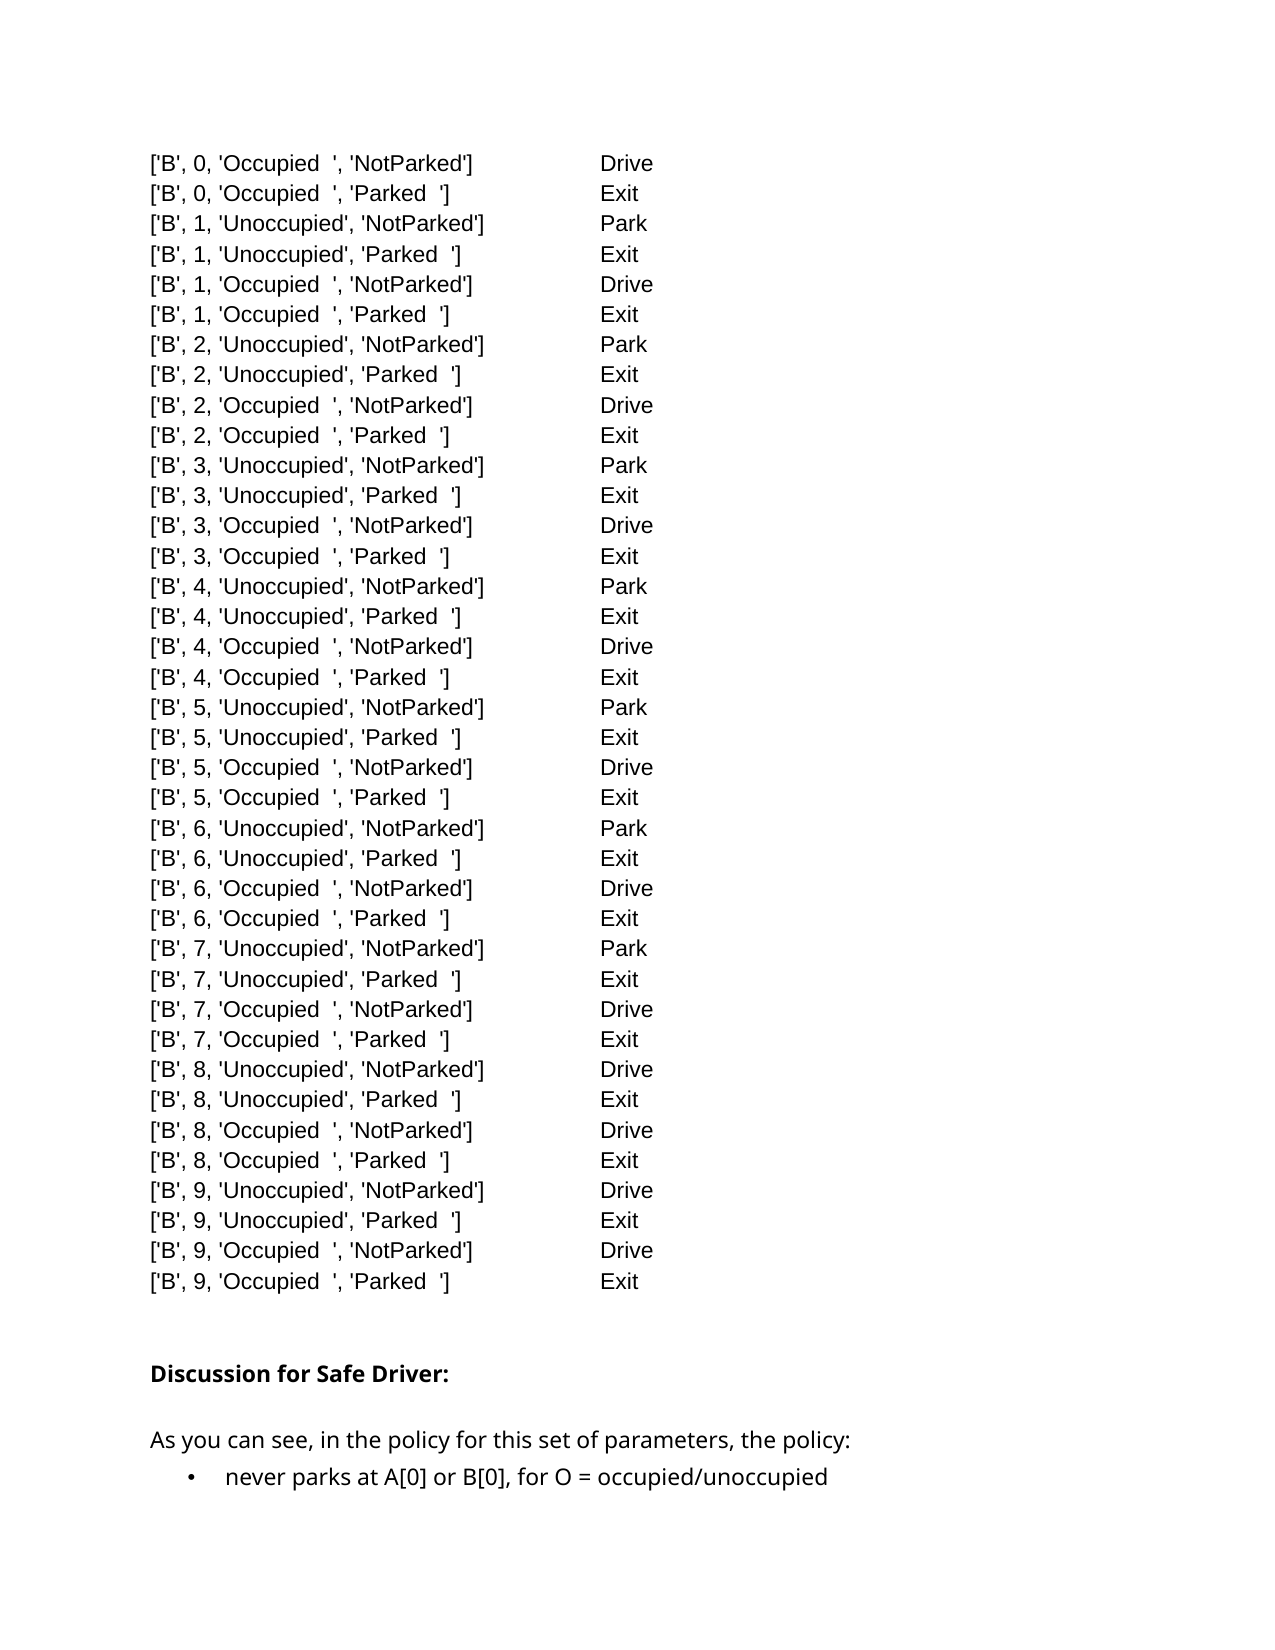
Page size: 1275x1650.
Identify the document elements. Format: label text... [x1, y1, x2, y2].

list ['B', 2, 'Occupied ', 'Parked '] Exit [150, 422, 1125, 448]
list ['B', 4, 'Occupied ', 'NotParked'] Drive [150, 633, 1125, 660]
list ['B', 6, 'Unoccupied', 'NotParked'] Park [150, 814, 1125, 841]
list ['B', 8, 'Unoccupied', 'Parked '] Exit [150, 1086, 1125, 1113]
list ['B', 3, 'Occupied ', 'NotParked'] Drive [150, 512, 1125, 539]
list As you can see, in the policy for this set of parameters, the policy: [150, 1424, 1125, 1456]
list ['B', 6, 'Occupied ', 'Parked '] Exit [150, 905, 1125, 932]
list ['B', 9, 'Occupied ', 'NotParked'] Drive [150, 1237, 1125, 1264]
list Discussion for Safe Driver: [150, 1358, 1125, 1389]
list ['B', 8, 'Unoccupied', 'NotParked'] Drive [150, 1056, 1125, 1083]
list ['B', 1, 'Occupied ', 'NotParked'] Drive [150, 271, 1125, 297]
list ['B', 0, 'Occupied ', 'NotParked'] Drive [150, 150, 1125, 176]
list ['B', 5, 'Unoccupied', 'NotParked'] Park [150, 694, 1125, 720]
list ['B', 1, 'Unoccupied', 'Parked '] Exit [150, 241, 1125, 267]
list ['B', 5, 'Occupied ', 'Parked '] Exit [150, 784, 1125, 811]
list never parks at A[0] or B[0], for O = occupied/unoccupied [187, 1460, 1125, 1492]
list ['B', 8, 'Occupied ', 'Parked '] Exit [150, 1147, 1125, 1173]
list ['B', 9, 'Occupied ', 'Parked '] Exit [150, 1268, 1125, 1294]
list ['B', 3, 'Occupied ', 'Parked '] Exit [150, 543, 1125, 569]
list ['B', 2, 'Occupied ', 'NotParked'] Drive [150, 392, 1125, 418]
list ['B', 1, 'Unoccupied', 'NotParked'] Park [150, 210, 1125, 237]
list ['B', 6, 'Unoccupied', 'Parked '] Exit [150, 845, 1125, 871]
list ['B', 7, 'Unoccupied', 'Parked '] Exit [150, 966, 1125, 992]
list ['B', 7, 'Occupied ', 'NotParked'] Drive [150, 996, 1125, 1022]
list ['B', 9, 'Unoccupied', 'NotParked'] Drive [150, 1177, 1125, 1203]
list ['B', 3, 'Unoccupied', 'NotParked'] Park [150, 452, 1125, 478]
list ['B', 5, 'Occupied ', 'NotParked'] Drive [150, 754, 1125, 781]
list ['B', 9, 'Unoccupied', 'Parked '] Exit [150, 1207, 1125, 1234]
list ['B', 3, 'Unoccupied', 'Parked '] Exit [150, 482, 1125, 509]
list ['B', 5, 'Unoccupied', 'Parked '] Exit [150, 724, 1125, 750]
list ['B', 7, 'Occupied ', 'Parked '] Exit [150, 1026, 1125, 1052]
list ['B', 7, 'Unoccupied', 'NotParked'] Park [150, 935, 1125, 962]
list ['B', 8, 'Occupied ', 'NotParked'] Drive [150, 1117, 1125, 1143]
list ['B', 1, 'Occupied ', 'Parked '] Exit [150, 301, 1125, 327]
list ['B', 0, 'Occupied ', 'Parked '] Exit [150, 180, 1125, 207]
list ['B', 2, 'Unoccupied', 'Parked '] Exit [150, 361, 1125, 388]
list ['B', 4, 'Unoccupied', 'NotParked'] Park [150, 573, 1125, 599]
list ['B', 4, 'Occupied ', 'Parked '] Exit [150, 663, 1125, 690]
list ['B', 6, 'Occupied ', 'NotParked'] Drive [150, 875, 1125, 901]
list ['B', 4, 'Unoccupied', 'Parked '] Exit [150, 603, 1125, 629]
list ['B', 2, 'Unoccupied', 'NotParked'] Park [150, 331, 1125, 358]
